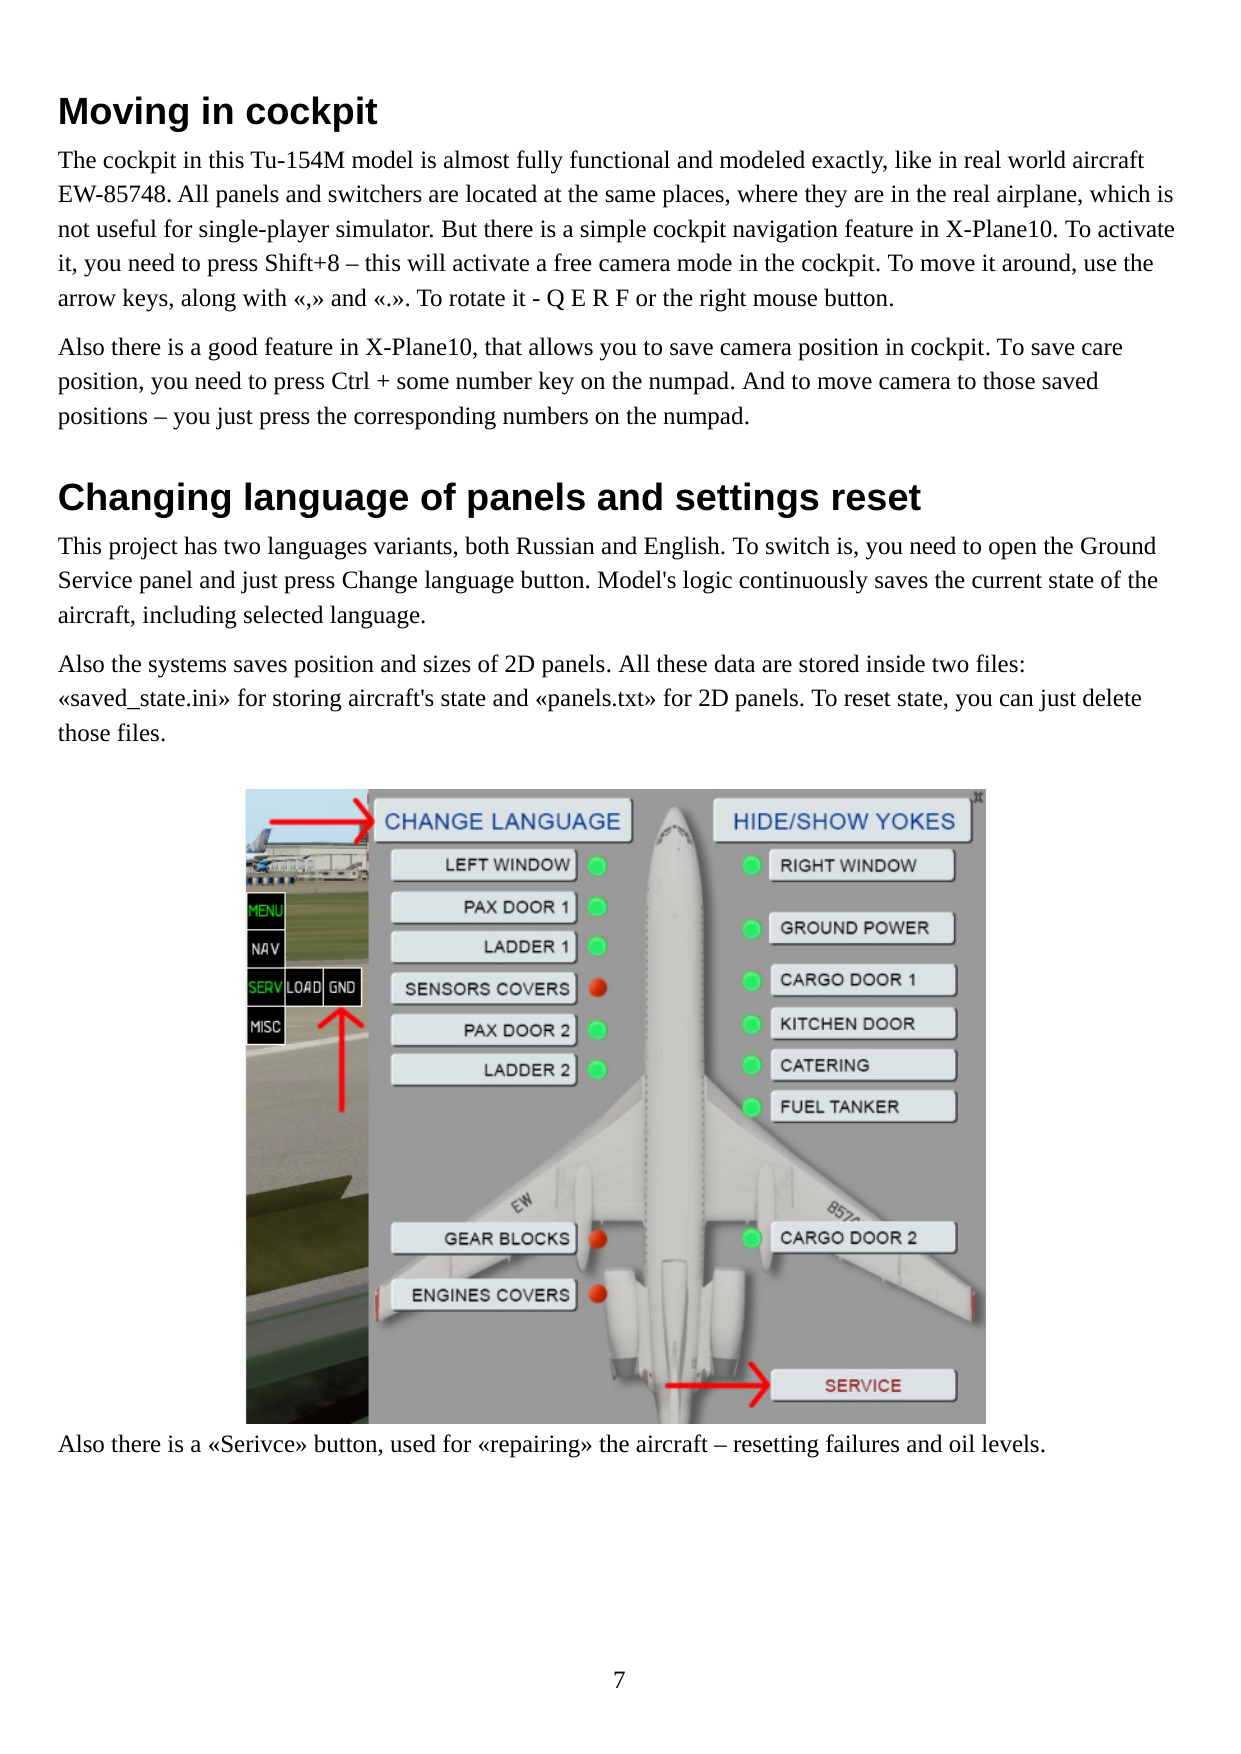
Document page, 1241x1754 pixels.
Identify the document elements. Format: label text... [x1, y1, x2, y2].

text This project has two languages variants, both Russian and English. To switch is, you need to open the Ground Service panel and just press Change language button. Model's logic continuously saves the current state of the aircraft, including selected language. [58, 531, 1180, 629]
text Also there is a «Serivce» button, used for «repairing» the aircraft – resetting failures and oil levels. [58, 767, 1180, 1458]
text The cockpit in this Tu-154M model is almost fully functional and modeled exactly, like in real world aircraft EW-85748. All panels and switchers are located at the same places, where they are in the real airplane, which is not useful for single-player simulator. But there is a simple cockpit navigation feature in X-Plane10. To activate it, you need to press Shift+8 – this will activate a free camera mode in the cockpit. To move it around, use the arrow keys, along with «,» and «.». To rotate it - Q E R F or the right mouse button. [58, 145, 1180, 312]
subtitle Changing language of panels and settings reset [58, 475, 1180, 518]
text Also the systems saves position and sizes of 2D panels. All these data are stored inside two files: «saved_state.ini» for storing aircraft's state and «panels.txt» for 2D panels. To reset state, you can just delete those files. [58, 649, 1180, 747]
picture [245, 789, 986, 1424]
text Also there is a good feature in X-Plane10, that allows you to save camera position in cockpit. To save care position, you need to press Ctrl + some number key on the numpad. And to move camera to those saved positions – you just press the corresponding numbers on the numpad. [58, 332, 1180, 429]
subtitle Moving in cockpit [58, 89, 1180, 132]
